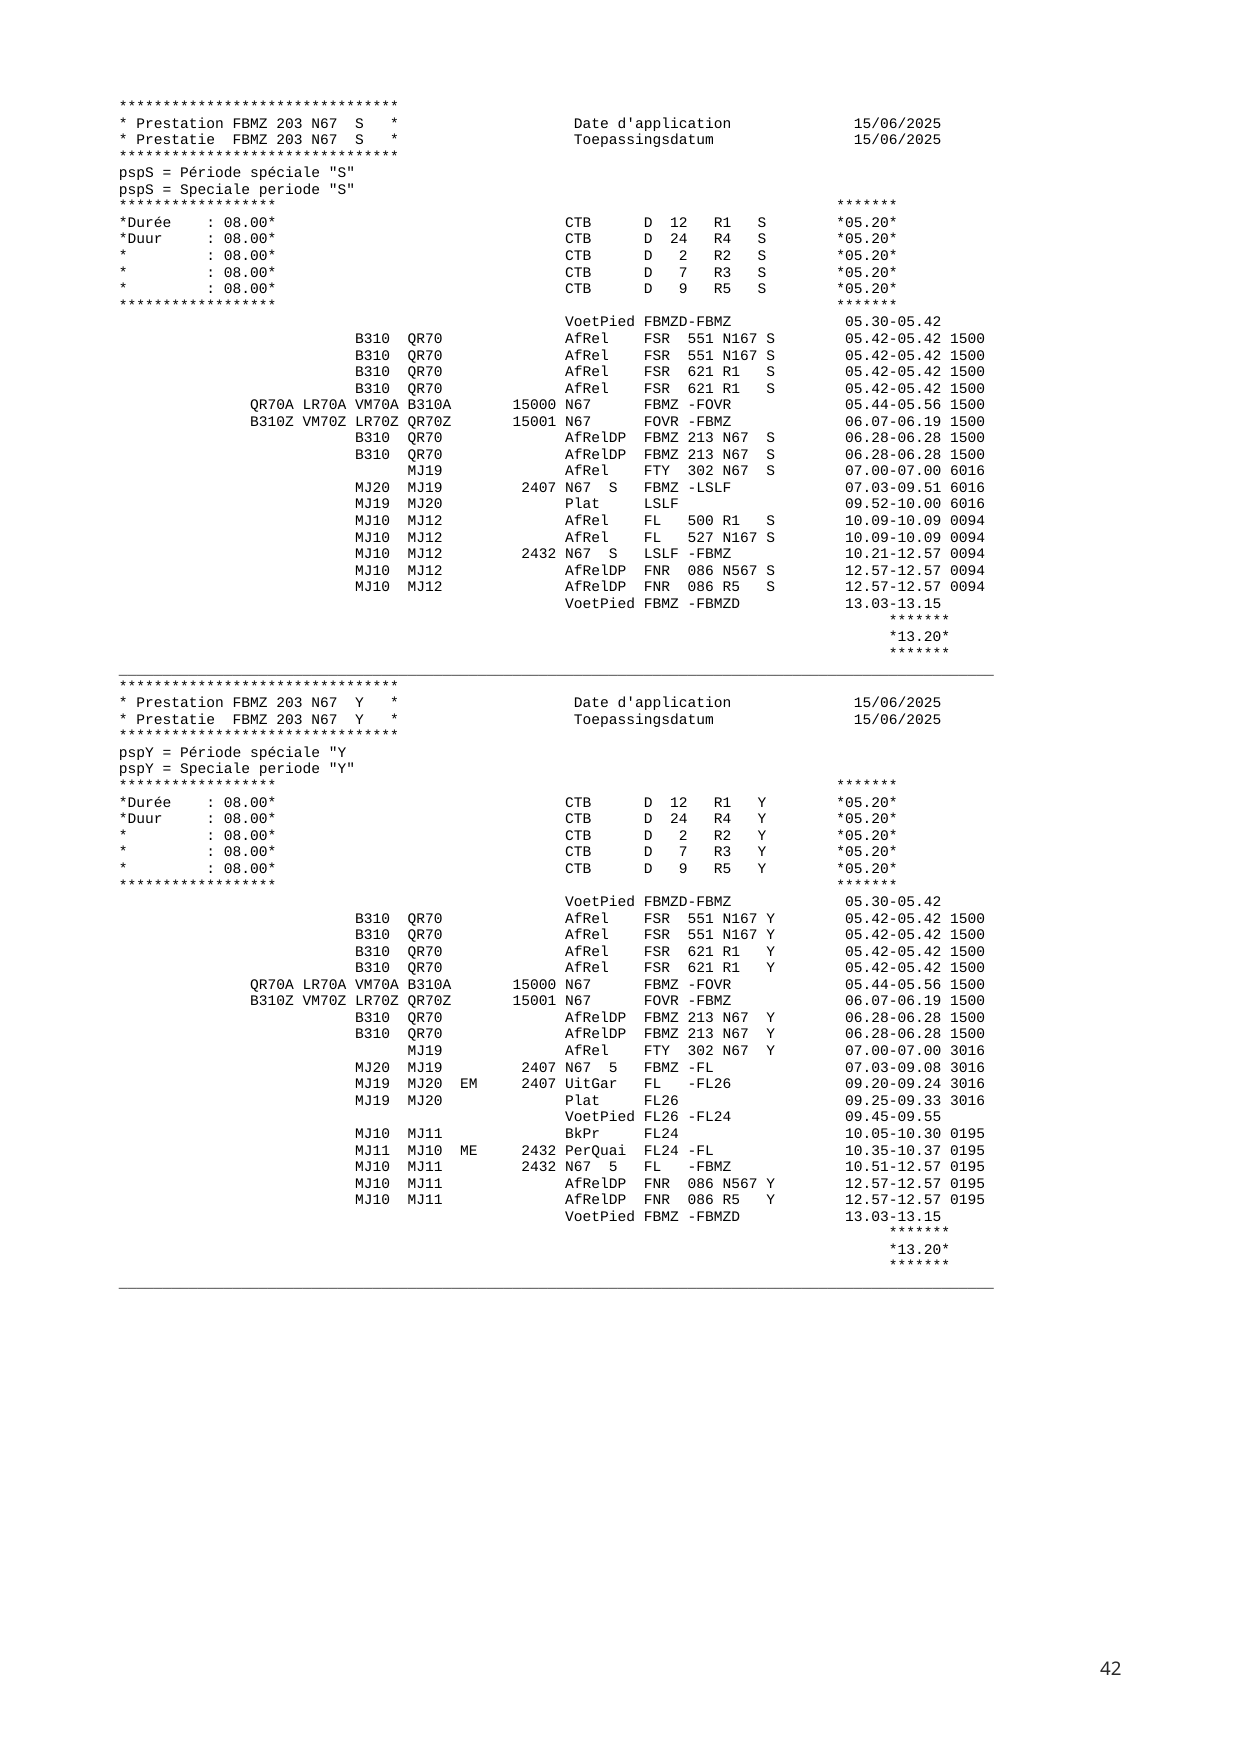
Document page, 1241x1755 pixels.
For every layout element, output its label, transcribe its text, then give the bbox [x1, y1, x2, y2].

text ******************************** * Prestation FBMZ 203 N67 S * Date d'application 15/06/2025 * Prestatie FBMZ 203 N67 S * Toepassingsdatum 15/06/2025 ******************************** pspS = Période spéciale "S" pspS = Speciale periode "S" ****************** ******* *Durée : 08.00* CTB D 12 R1 S *05.20* *Duur : 08.00* CTB D 24 R4 S *05.20* * : 08.00* CTB D 2 R2 S *05.20* * : 08.00* CTB D 7 R3 S *05.20* * : 08.00* CTB D 9 R5 S *05.20* ****************** ******* VoetPied FBMZD-FBMZ 05.30-05.42 B310 QR70 AfRel FSR 551 N167 S 05.42-05.42 1500 B310 QR70 AfRel FSR 551 N167 S 05.42-05.42 1500 B310 QR70 AfRel FSR 621 R1 S 05.42-05.42 1500 B310 QR70 AfRel FSR 621 R1 S 05.42-05.42 1500 QR70A LR70A VM70A B310A 15000 N67 FBMZ -FOVR 05.44-05.56 1500 B310Z VM70Z LR70Z QR70Z 15001 N67 FOVR -FBMZ 06.07-06.19 1500 B310 QR70 AfRelDP FBMZ 213 N67 S 06.28-06.28 1500 B310 QR70 AfRelDP FBMZ 213 N67 S 06.28-06.28 1500 MJ19 AfRel FTY 302 N67 S 07.00-07.00 6016 MJ20 MJ19 2407 N67 S FBMZ -LSLF 07.03-09.51 6016 MJ19 MJ20 Plat LSLF 09.52-10.00 6016 MJ10 MJ12 AfRel FL 500 R1 S 10.09-10.09 0094 MJ10 MJ12 AfRel FL 527 N167 S 10.09-10.09 0094 MJ10 MJ12 2432 N67 S LSLF -FBMZ 10.21-12.57 0094 MJ10 MJ12 AfRelDP FNR 086 N567 S 12.57-12.57 0094 MJ10 MJ12 AfRelDP FNR 086 R5 S 12.57-12.57 0094 VoetPied FBMZ -FBMZD 13.03-13.15 ******* *13.20* ******* ____________________________________________________________________________________________________ [119, 99, 1122, 679]
text ******************************** * Prestation FBMZ 203 N67 Y * Date d'application 15/06/2025 * Prestatie FBMZ 203 N67 Y * Toepassingsdatum 15/06/2025 ******************************** pspY = Période spéciale "Y pspY = Speciale periode "Y" ****************** ******* *Durée : 08.00* CTB D 12 R1 Y *05.20* *Duur : 08.00* CTB D 24 R4 Y *05.20* * : 08.00* CTB D 2 R2 Y *05.20* * : 08.00* CTB D 7 R3 Y *05.20* * : 08.00* CTB D 9 R5 Y *05.20* ****************** ******* VoetPied FBMZD-FBMZ 05.30-05.42 B310 QR70 AfRel FSR 551 N167 Y 05.42-05.42 1500 B310 QR70 AfRel FSR 551 N167 Y 05.42-05.42 1500 B310 QR70 AfRel FSR 621 R1 Y 05.42-05.42 1500 B310 QR70 AfRel FSR 621 R1 Y 05.42-05.42 1500 QR70A LR70A VM70A B310A 15000 N67 FBMZ -FOVR 05.44-05.56 1500 B310Z VM70Z LR70Z QR70Z 15001 N67 FOVR -FBMZ 06.07-06.19 1500 B310 QR70 AfRelDP FBMZ 213 N67 Y 06.28-06.28 1500 B310 QR70 AfRelDP FBMZ 213 N67 Y 06.28-06.28 1500 MJ19 AfRel FTY 302 N67 Y 07.00-07.00 3016 MJ20 MJ19 2407 N67 5 FBMZ -FL 07.03-09.08 3016 MJ19 MJ20 EM 2407 UitGar FL -FL26 09.20-09.24 3016 MJ19 MJ20 Plat FL26 09.25-09.33 3016 VoetPied FL26 -FL24 09.45-09.55 MJ10 MJ11 BkPr FL24 10.05-10.30 0195 MJ11 MJ10 ME 2432 PerQuai FL24 -FL 10.35-10.37 0195 MJ10 MJ11 2432 N67 5 FL -FBMZ 10.51-12.57 0195 MJ10 MJ11 AfRelDP FNR 086 N567 Y 12.57-12.57 0195 MJ10 MJ11 AfRelDP FNR 086 R5 Y 12.57-12.57 0195 VoetPied FBMZ -FBMZD 13.03-13.15 ******* *13.20* ******* ____________________________________________________________________________________________________ [119, 679, 1122, 1292]
